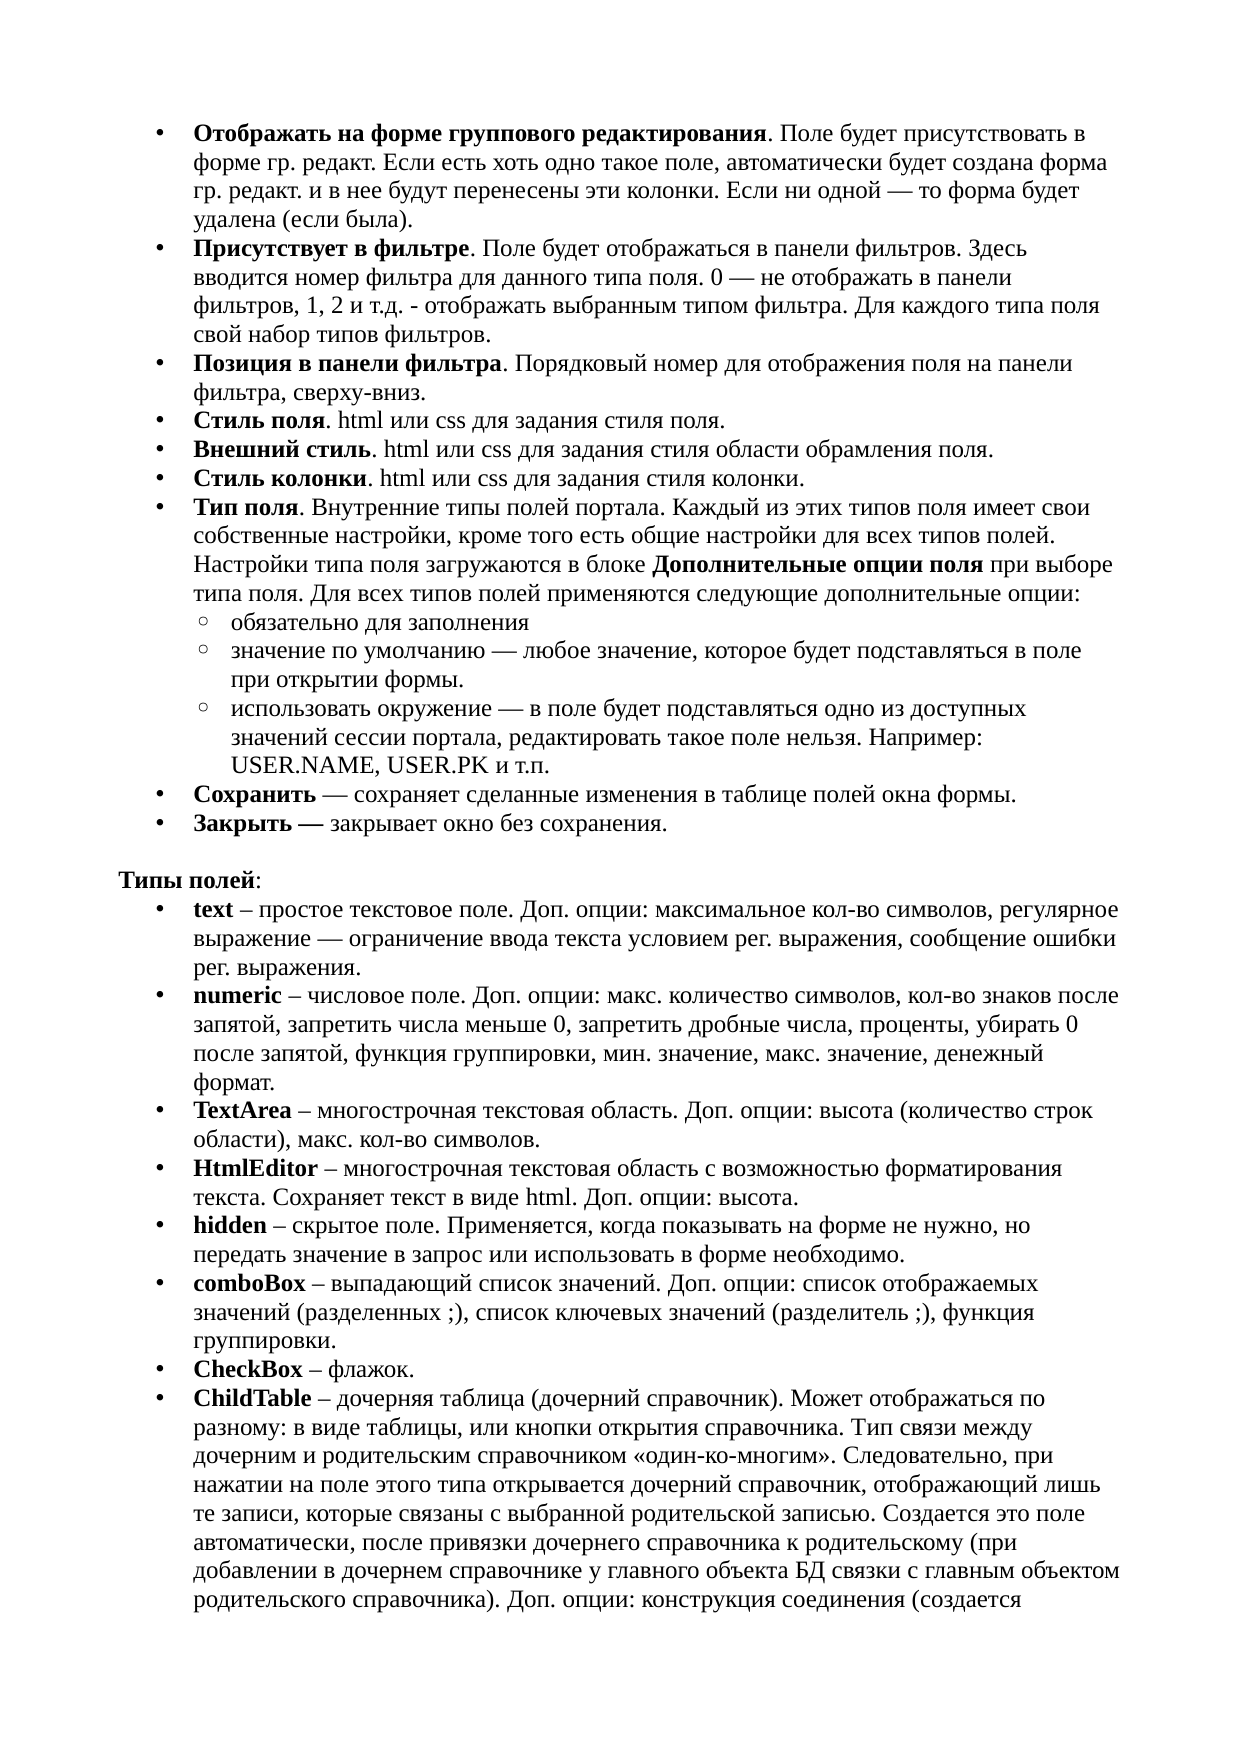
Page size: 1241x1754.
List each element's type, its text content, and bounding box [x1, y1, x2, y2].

list обязательно для заполнения [193, 607, 1122, 636]
list Стиль колонки. html или css для задания стиля колонки. [156, 463, 1122, 492]
list TextArea – многострочная текстовая область. Доп. опции: высота (количество строк области), макс. кол-во символов. [156, 1096, 1122, 1153]
list HtmlEditor – многострочная текстовая область с возможностью форматирования текста. Сохраняет текст в виде html. Доп. опции: высота. [156, 1153, 1122, 1211]
list Стиль поля. html или css для задания стиля поля. [156, 406, 1122, 434]
list Отображать на форме группового редактирования. Поле будет присутствовать в форме гр. редакт. Если есть хоть одно такое поле, автоматически будет создана форма гр. редакт. и в нее будут перенесены эти колонки. Если ни одной — то форма будет удалена (если была). [156, 118, 1122, 233]
list Закрыть — закрывает окно без сохранения. [156, 808, 1122, 837]
list использовать окружение — в поле будет подставляться одно из доступных значений сессии портала, редактировать такое поле нельзя. Например: USER.NAME, USER.PK и т.п. [193, 693, 1122, 779]
list Сохранить — сохраняет сделанные изменения в таблице полей окна формы. [156, 779, 1122, 808]
list Внешний стиль. html или css для задания стиля области обрамления поля. [156, 434, 1122, 463]
list Позиция в панели фильтра. Порядковый номер для отображения поля на панели фильтра, сверху-вниз. [156, 348, 1122, 406]
list Тип поля. Внутренние типы полей портала. Каждый из этих типов поля имеет свои собственные настройки, кроме того есть общие настройки для всех типов полей. Настройки типа поля загружаются в блоке Дополнительные опции поля при выборе типа поля. Для всех типов полей применяются следующие дополнительные опции: [156, 492, 1122, 607]
list ChildTable – дочерняя таблица (дочерний справочник). Может отображаться по разному: в виде таблицы, или кнопки открытия справочника. Тип связи между дочерним и родительским справочником «один-ко-многим». Следовательно, при нажатии на поле этого типа открывается дочерний справочник, отображающий лишь те записи, которые связаны с выбранной родительской записью. Создается это поле автоматически, после привязки дочернего справочника к родительскому (при добавлении в дочернем справочнике у главного объекта БД связки с главным объектом родительского справочника). Доп. опции: конструкция соединения (создается [156, 1383, 1122, 1613]
list Присутствует в фильтре. Поле будет отображаться в панели фильтров. Здесь вводится номер фильтра для данного типа поля. 0 — не отображать в панели фильтров, 1, 2 и т.д. - отображать выбранным типом фильтра. Для каждого типа поля свой набор типов фильтров. [156, 233, 1122, 348]
list numeric – числовое поле. Доп. опции: макс. количество символов, кол-во знаков после запятой, запретить числа меньше 0, запретить дробные числа, проценты, убирать 0 после запятой, функция группировки, мин. значение, макс. значение, денежный формат. [156, 981, 1122, 1096]
text Типы полей: [118, 866, 1122, 894]
list text – простое текстовое поле. Доп. опции: максимальное кол-во символов, регулярное выражение — ограничение ввода текста условием рег. выражения, сообщение ошибки рег. выражения. [156, 894, 1122, 981]
list comboBox – выпадающий список значений. Доп. опции: список отображаемых значений (разделенных ;), список ключевых значений (разделитель ;), функция группировки. [156, 1268, 1122, 1354]
list значение по умолчанию — любое значение, которое будет подставляться в поле при открытии формы. [193, 636, 1122, 693]
list hidden – скрытое поле. Применяется, когда показывать на форме не нужно, но передать значение в запрос или использовать в форме необходимо. [156, 1211, 1122, 1268]
list CheckBox – флажок. [156, 1354, 1122, 1383]
